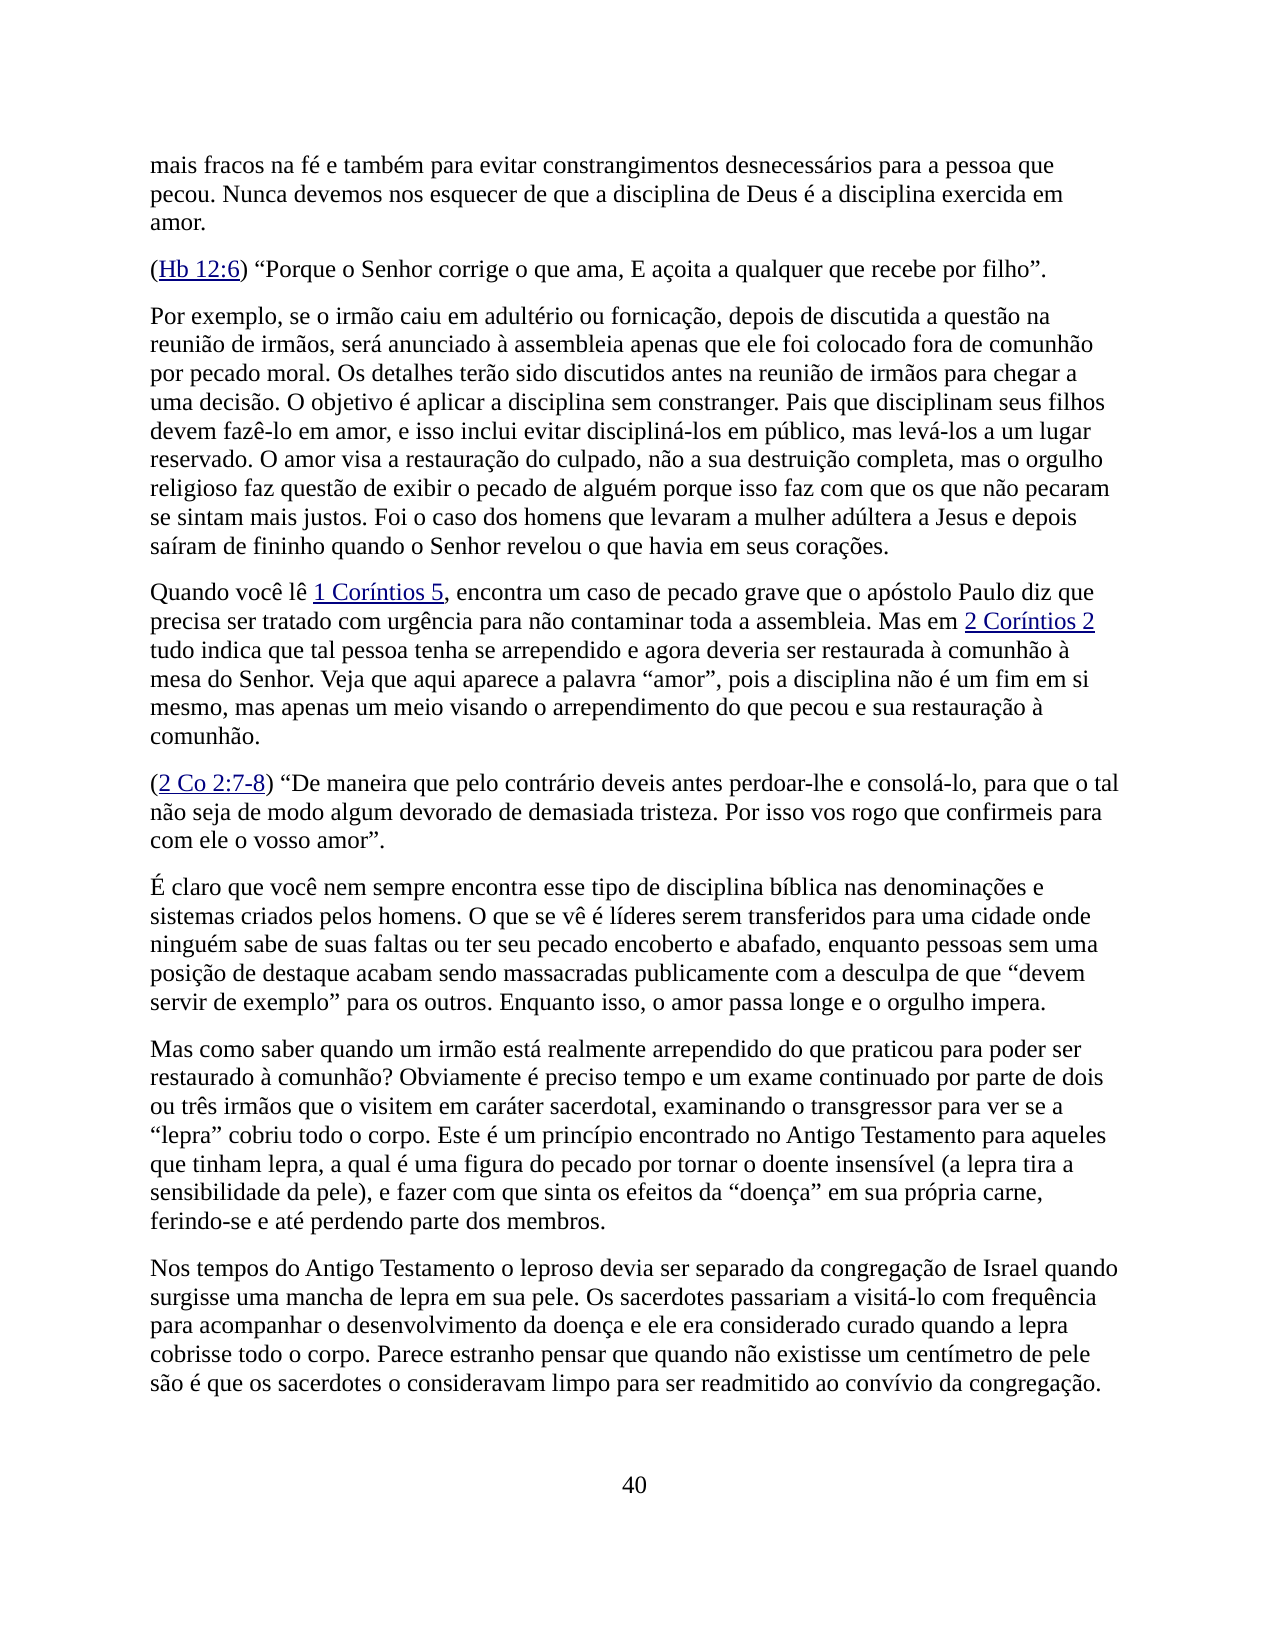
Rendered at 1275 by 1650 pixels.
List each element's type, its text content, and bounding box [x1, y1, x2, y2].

text Mas como saber quando um irmão está realmente arrependido do que praticou para poder ser restaurado à comunhão? Obviamente é preciso tempo e um exame continuado por parte de dois ou três irmãos que o visitem em caráter sacerdotal, examinando o transgressor para ver se a “lepra” cobriu todo o corpo. Este é um princípio encontrado no Antigo Testamento para aqueles que tinham lepra, a qual é uma figura do pecado por tornar o doente insensível (a lepra tira a sensibilidade da pele), e fazer com que sinta os efeitos da “doença” em sua própria carne, ferindo-se e até perdendo parte dos membros. [150, 1034, 1125, 1235]
text Nos tempos do Antigo Testamento o leproso devia ser separado da congregação de Israel quando surgisse uma mancha de lepra em sua pele. Os sacerdotes passariam a visitá-lo com frequência para acompanhar o desenvolvimento da doença e ele era considerado curado quando a lepra cobrisse todo o corpo. Parece estranho pensar que quando não existisse um centímetro de pele são é que os sacerdotes o consideravam limpo para ser readmitido ao convívio da congregação. [150, 1253, 1125, 1397]
text (2 Co 2:7-8) “De maneira que pelo contrário deveis antes perdoar-lhe e consolá-lo, para que o tal não seja de modo algum devorado de demasiada tristeza. Por isso vos rogo que confirmeis para com ele o vosso amor”. [150, 768, 1125, 854]
text Por exemplo, se o irmão caiu em adultério ou fornicação, depois de discutida a questão na reunião de irmãos, será anunciado à assembleia apenas que ele foi colocado fora de comunhão por pecado moral. Os detalhes terão sido discutidos antes na reunião de irmãos para chegar a uma decisão. O objetivo é aplicar a disciplina sem constranger. Pais que disciplinam seus filhos devem fazê-lo em amor, e isso inclui evitar discipliná-los em público, mas levá-los a um lugar reservado. O amor visa a restauração do culpado, não a sua destruição completa, mas o orgulho religioso faz questão de exibir o pecado de alguém porque isso faz com que os que não pecaram se sintam mais justos. Foi o caso dos homens que levaram a mulher adúltera a Jesus e depois saíram de fininho quando o Senhor revelou o que havia em seus corações. [150, 301, 1125, 559]
text mais fracos na fé e também para evitar constrangimentos desnecessários para a pessoa que pecou. Nunca devemos nos esquecer de que a disciplina de Deus é a disciplina exercida em amor. [150, 150, 1125, 236]
text Quando você lê 1 Coríntios 5, encontra um caso de pecado grave que o apóstolo Paulo diz que precisa ser tratado com urgência para não contaminar toda a assembleia. Mas em 2 Coríntios 2 tudo indica que tal pessoa tenha se arrependido e agora deveria ser restaurada à comunhão à mesa do Senhor. Veja que aqui aparece a palavra “amor”, pois a disciplina não é um fim em si mesmo, mas apenas um meio visando o arrependimento do que pecou e sua restauração à comunhão. [150, 577, 1125, 750]
text É claro que você nem sempre encontra esse tipo de disciplina bíblica nas denominações e sistemas criados pelos homens. O que se vê é líderes serem transferidos para uma cidade onde ninguém sabe de suas faltas ou ter seu pecado encoberto e abafado, enquanto pessoas sem uma posição de destaque acabam sendo massacradas publicamente com a desculpa de que “devem servir de exemplo” para os outros. Enquanto isso, o amor passa longe e o orgulho impera. [150, 872, 1125, 1016]
text (Hb 12:6) “Porque o Senhor corrige o que ama, E açoita a qualquer que recebe por filho”. [150, 254, 1125, 283]
